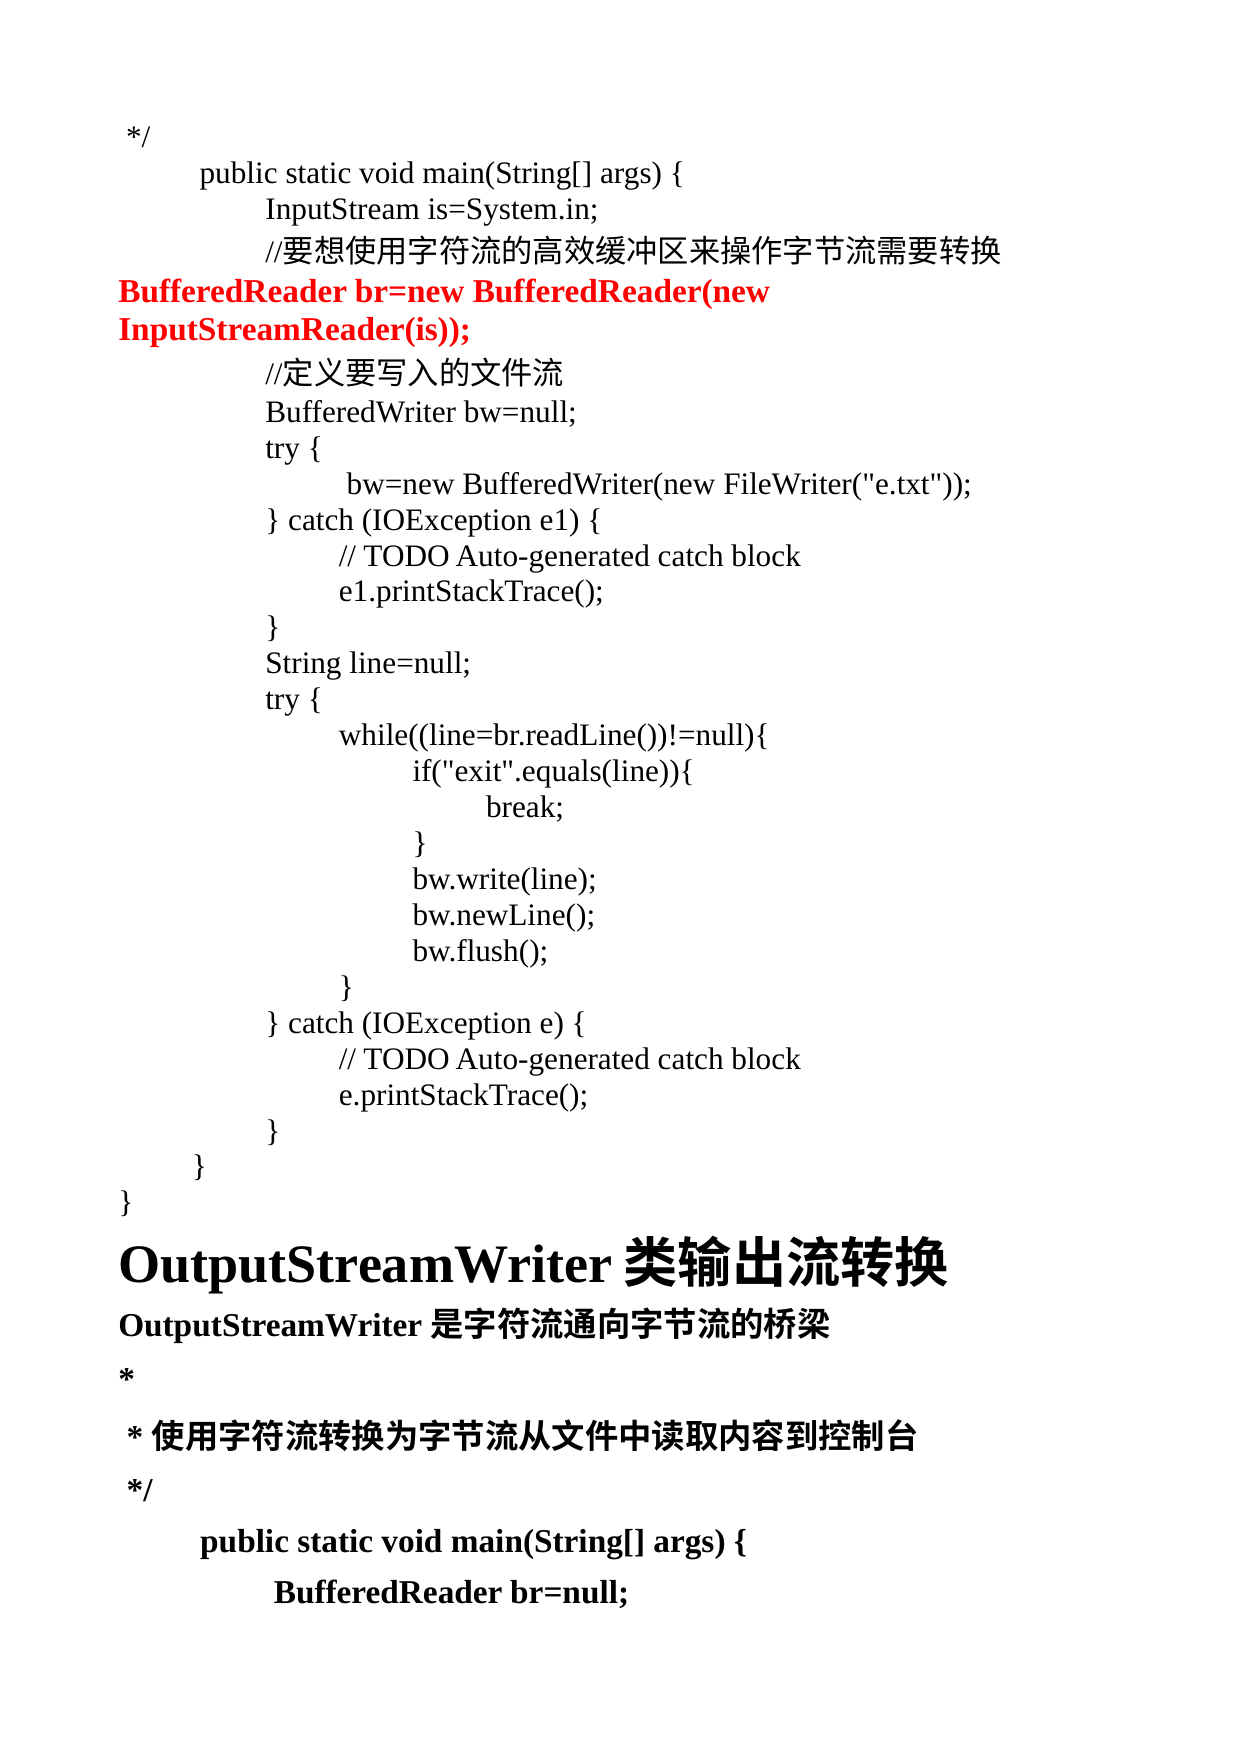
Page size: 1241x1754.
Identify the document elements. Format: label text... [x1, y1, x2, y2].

text InputStream is=System.in; [118, 190, 1122, 226]
text bw=new BufferedWriter(new FileWriter("e.txt")); [118, 465, 1122, 501]
text BufferedWriter bw=null; [118, 393, 1122, 429]
text */ [118, 118, 1122, 154]
text } [118, 968, 1122, 1004]
text } [118, 1184, 1122, 1219]
text // TODO Auto-generated catch block [118, 537, 1122, 573]
text // TODO Auto-generated catch block [118, 1040, 1122, 1076]
text if("exit".equals(line)){ [118, 752, 1122, 788]
text break; [118, 788, 1122, 824]
text //定义要写入的文件流 [118, 348, 1122, 393]
text public static void main(String[] args) { [118, 1521, 1122, 1559]
text bw.write(line); [118, 860, 1122, 896]
text String line=null; [118, 644, 1122, 681]
text OutputStreamWriter 是字符流通向字节流的桥梁 [118, 1298, 1122, 1346]
text bw.flush(); [118, 932, 1122, 968]
text } [118, 609, 1122, 644]
text public static void main(String[] args) { [118, 154, 1122, 190]
text OutputStreamWriter类输出流转换 [118, 1219, 1122, 1298]
text //要想使用字符流的高效缓冲区来操作字节流需要转换BufferedReader br=new BufferedReader(new InputStreamReader(is)); [118, 226, 1122, 348]
text try { [118, 681, 1122, 716]
text * 使用字符流转换为字节流从文件中读取内容到控制台 [118, 1409, 1122, 1458]
text * [118, 1359, 1122, 1397]
text e1.printStackTrace(); [118, 573, 1122, 609]
text e.printStackTrace(); [118, 1076, 1122, 1112]
text try { [118, 429, 1122, 465]
text BufferedReader br=null; [118, 1572, 1122, 1610]
text } [118, 1148, 1122, 1184]
text } [118, 824, 1122, 860]
text bw.newLine(); [118, 896, 1122, 932]
text } catch (IOException e1) { [118, 501, 1122, 537]
text while((line=br.readLine())!=null){ [118, 716, 1122, 752]
text } [118, 1112, 1122, 1148]
text } catch (IOException e) { [118, 1004, 1122, 1040]
text */ [118, 1470, 1122, 1509]
